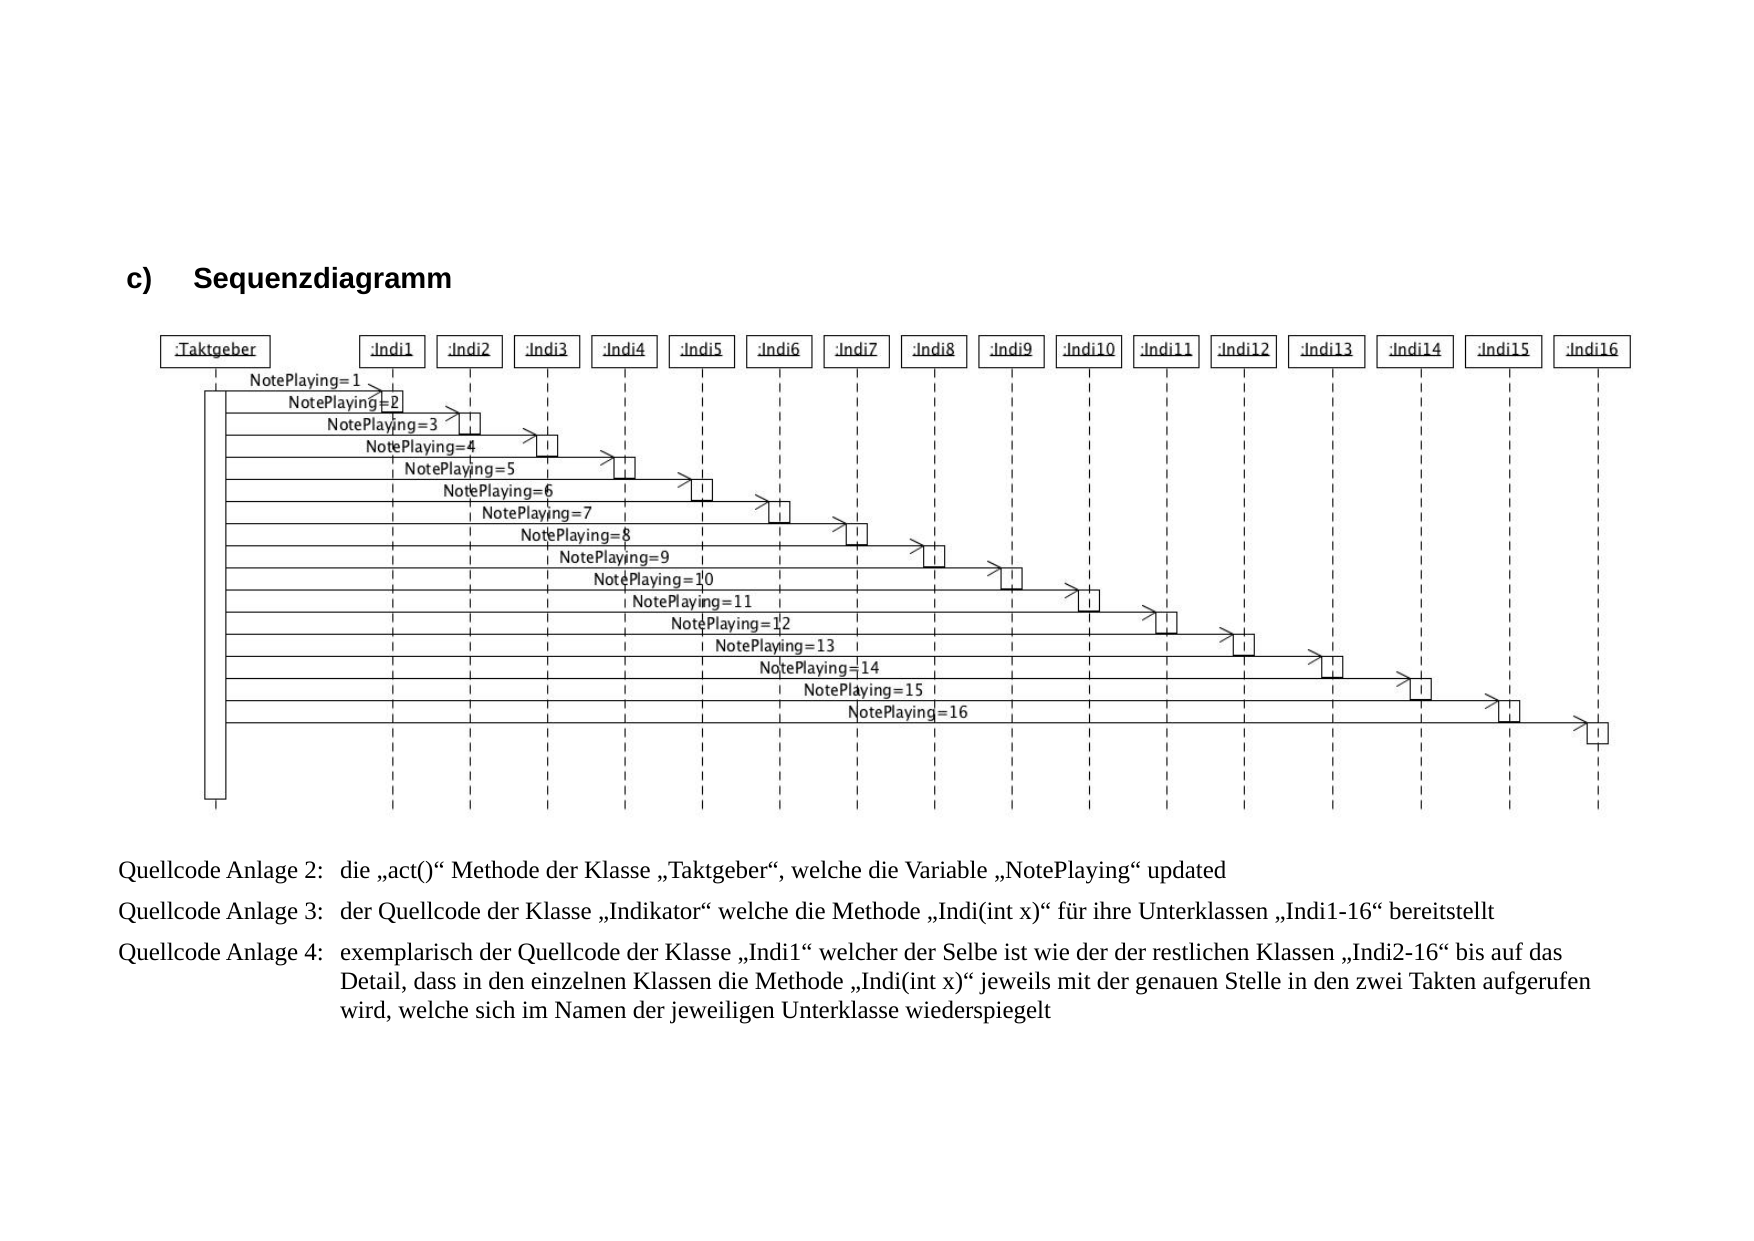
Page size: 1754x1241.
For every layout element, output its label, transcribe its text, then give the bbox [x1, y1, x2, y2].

text Quellcode Anlage 3: der Quellcode der Klasse „Indikator“ welche die Methode „Indi(int x)“ für ihre Unterklassen „Indi1-16“ bereitstellt [118, 896, 1636, 925]
subtitle Sequenzdiagramm [118, 261, 1636, 295]
text Quellcode Anlage 4: exemplarisch der Quellcode der Klasse „Indi1“ welcher der Selbe ist wie der der restlichen Klassen „Indi2-16“ bis auf das Detail, dass in den einzelnen Klassen die Methode „Indi(int x)“ jeweils mit der genauen Stelle in den zwei Takten aufgerufen wird, welche sich im Namen der jeweiligen Unterklasse wiederspiegelt [118, 937, 1636, 1024]
picture [138, 313, 1653, 855]
text Quellcode Anlage 2: die „act()“ Methode der Klasse „Taktgeber“, welche die Variable „NotePlaying“ updated [118, 307, 1636, 884]
